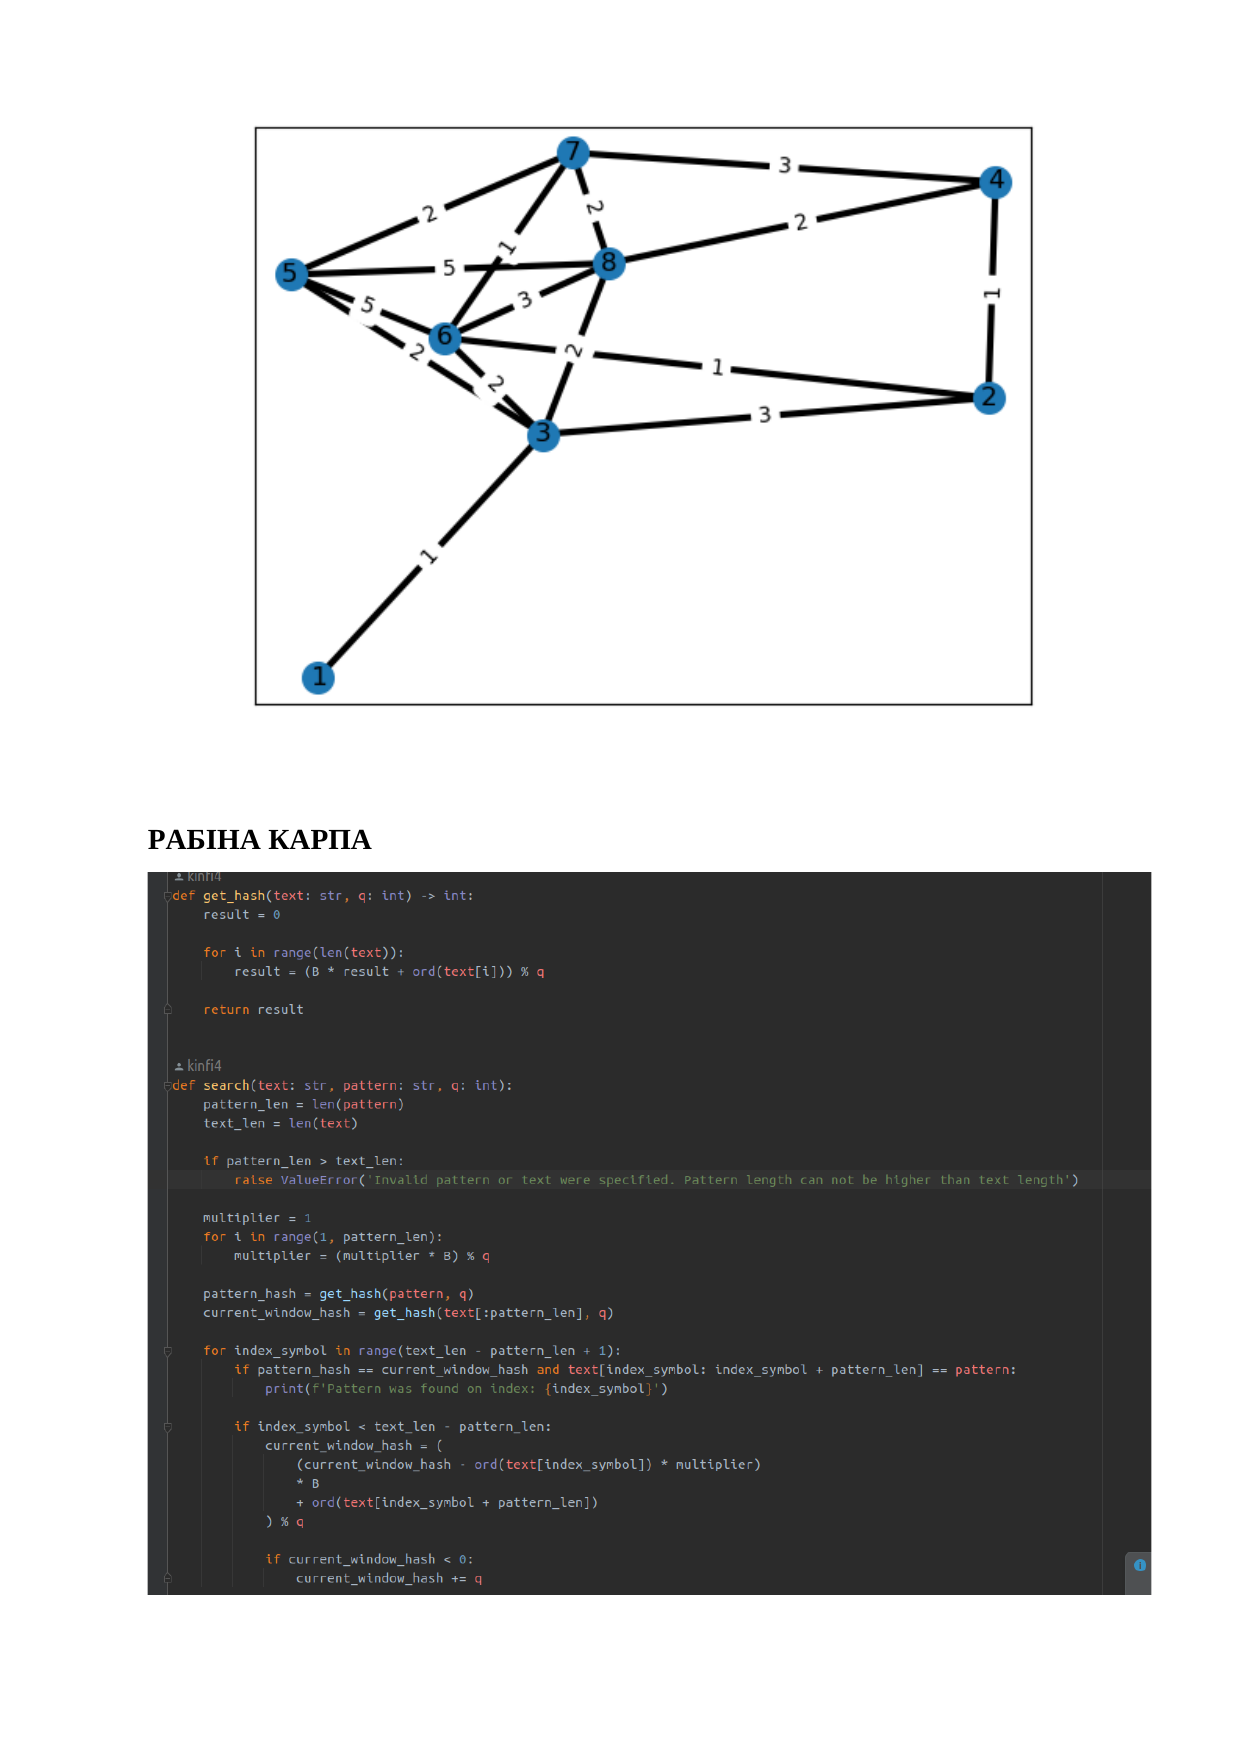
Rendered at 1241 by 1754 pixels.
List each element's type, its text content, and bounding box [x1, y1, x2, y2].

text [148, 118, 249, 504]
picture [249, 118, 1050, 712]
text [1050, 118, 1152, 504]
text РАБІНА КАРПА [148, 822, 1152, 856]
picture [147, 872, 1152, 1595]
